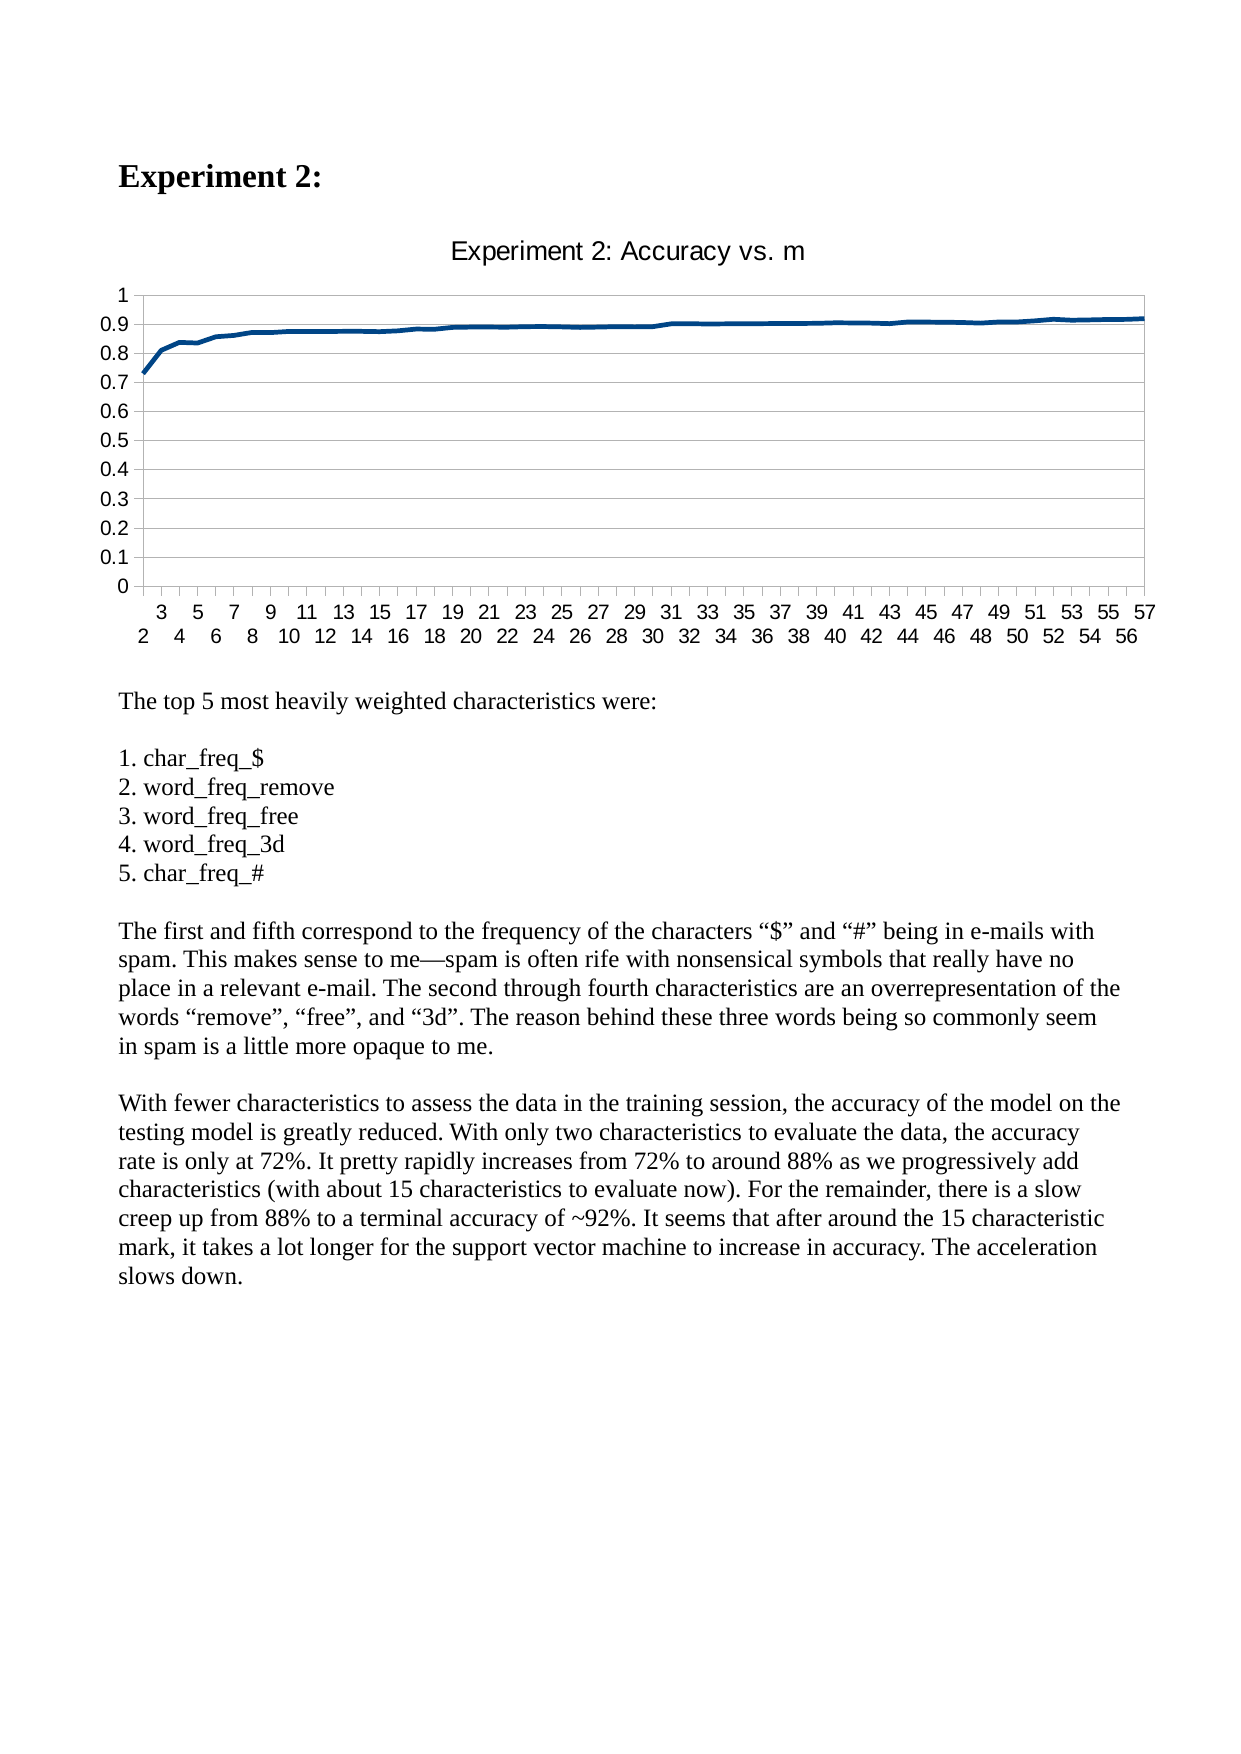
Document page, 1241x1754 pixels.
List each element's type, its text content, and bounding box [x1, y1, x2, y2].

text 5. char_freq_# [118, 858, 1122, 887]
text Experiment 2: [118, 156, 1122, 195]
text 4. word_freq_3d [118, 829, 1122, 858]
text 2. word_freq_remove [118, 772, 1122, 801]
text The first and fifth correspond to the frequency of the characters “$” and “#” being in e-mails with spam. This makes sense to me—spam is often rife with nonsensical symbols that really have no place in a relevant e-mail. The second through fourth characteristics are an overrepresentation of the words “remove”, “free”, and “3d”. The reason behind these three words being so commonly seem in spam is a little more opaque to me. [118, 916, 1122, 1059]
text 1. char_freq_$ [118, 743, 1122, 772]
text With fewer characteristics to assess the data in the training session, the accuracy of the model on the testing model is greatly reduced. With only two characteristics to evaluate the data, the accuracy rate is only at 72%. It pretty rapidly increases from 72% to around 88% as we progressively add characteristics (with about 15 characteristics to evaluate now). For the remainder, there is a slow creep up from 88% to a terminal accuracy of ~92%. It seems that after around the 15 characteristic mark, it takes a lot longer for the support vector machine to increase in accuracy. The acceleration slows down. [118, 1088, 1122, 1289]
text The top 5 most heavily weighted characteristics were: [118, 686, 1122, 714]
text 3. word_freq_free [118, 801, 1122, 829]
